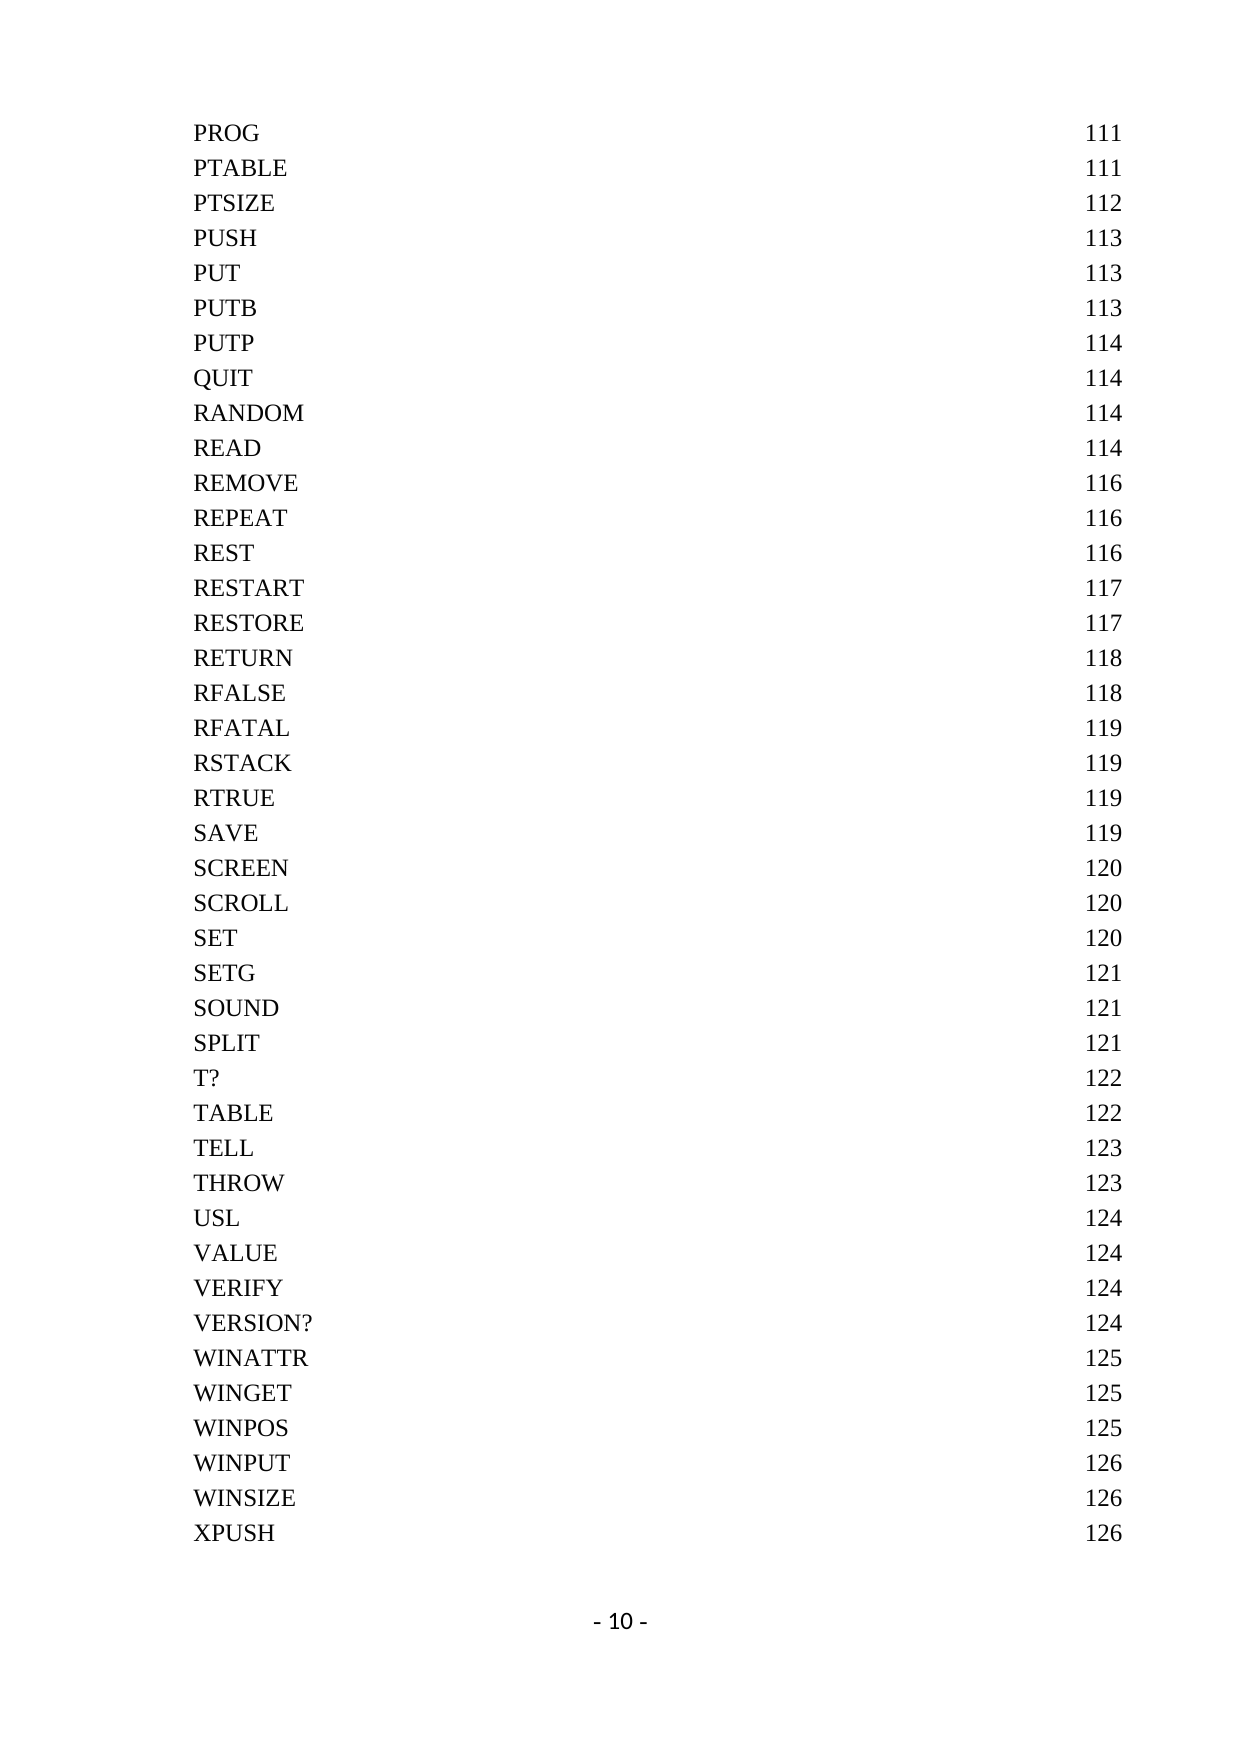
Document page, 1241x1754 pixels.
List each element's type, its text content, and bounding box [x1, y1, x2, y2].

text PUTB 113 [193, 293, 1122, 322]
text PUTP 114 [193, 328, 1122, 357]
text WINGET 125 [193, 1378, 1122, 1407]
text PUT 113 [193, 258, 1122, 287]
text RTRUE 119 [193, 783, 1122, 812]
text SPLIT 121 [193, 1028, 1122, 1057]
text REPEAT 116 [193, 503, 1122, 532]
text RESTORE 117 [193, 608, 1122, 637]
text PTSIZE 112 [193, 188, 1122, 217]
text SET 120 [193, 923, 1122, 952]
text SCREEN 120 [193, 853, 1122, 882]
text TABLE 122 [193, 1098, 1122, 1127]
text PUSH 113 [193, 223, 1122, 252]
text VERIFY 124 [193, 1273, 1122, 1302]
text SETG 121 [193, 958, 1122, 987]
text REST 116 [193, 538, 1122, 567]
text VERSION? 124 [193, 1308, 1122, 1337]
text THROW 123 [193, 1168, 1122, 1197]
text PTABLE 111 [193, 153, 1122, 182]
text RANDOM 114 [193, 398, 1122, 427]
text PROG 111 [193, 118, 1122, 147]
text VALUE 124 [193, 1238, 1122, 1267]
text WINSIZE 126 [193, 1483, 1122, 1512]
text QUIT 114 [193, 363, 1122, 392]
text TELL 123 [193, 1133, 1122, 1162]
text RSTACK 119 [193, 748, 1122, 777]
text USL 124 [193, 1203, 1122, 1232]
text WINPOS 125 [193, 1413, 1122, 1442]
text SOUND 121 [193, 993, 1122, 1022]
text WINATTR 125 [193, 1343, 1122, 1372]
text RFATAL 119 [193, 713, 1122, 742]
text SCROLL 120 [193, 888, 1122, 917]
text RETURN 118 [193, 643, 1122, 672]
text RESTART 117 [193, 573, 1122, 602]
text T? 122 [193, 1063, 1122, 1092]
text REMOVE 116 [193, 468, 1122, 497]
text READ 114 [193, 433, 1122, 462]
text XPUSH 126 [193, 1518, 1122, 1547]
text SAVE 119 [193, 818, 1122, 847]
text RFALSE 118 [193, 678, 1122, 707]
text WINPUT 126 [193, 1448, 1122, 1477]
